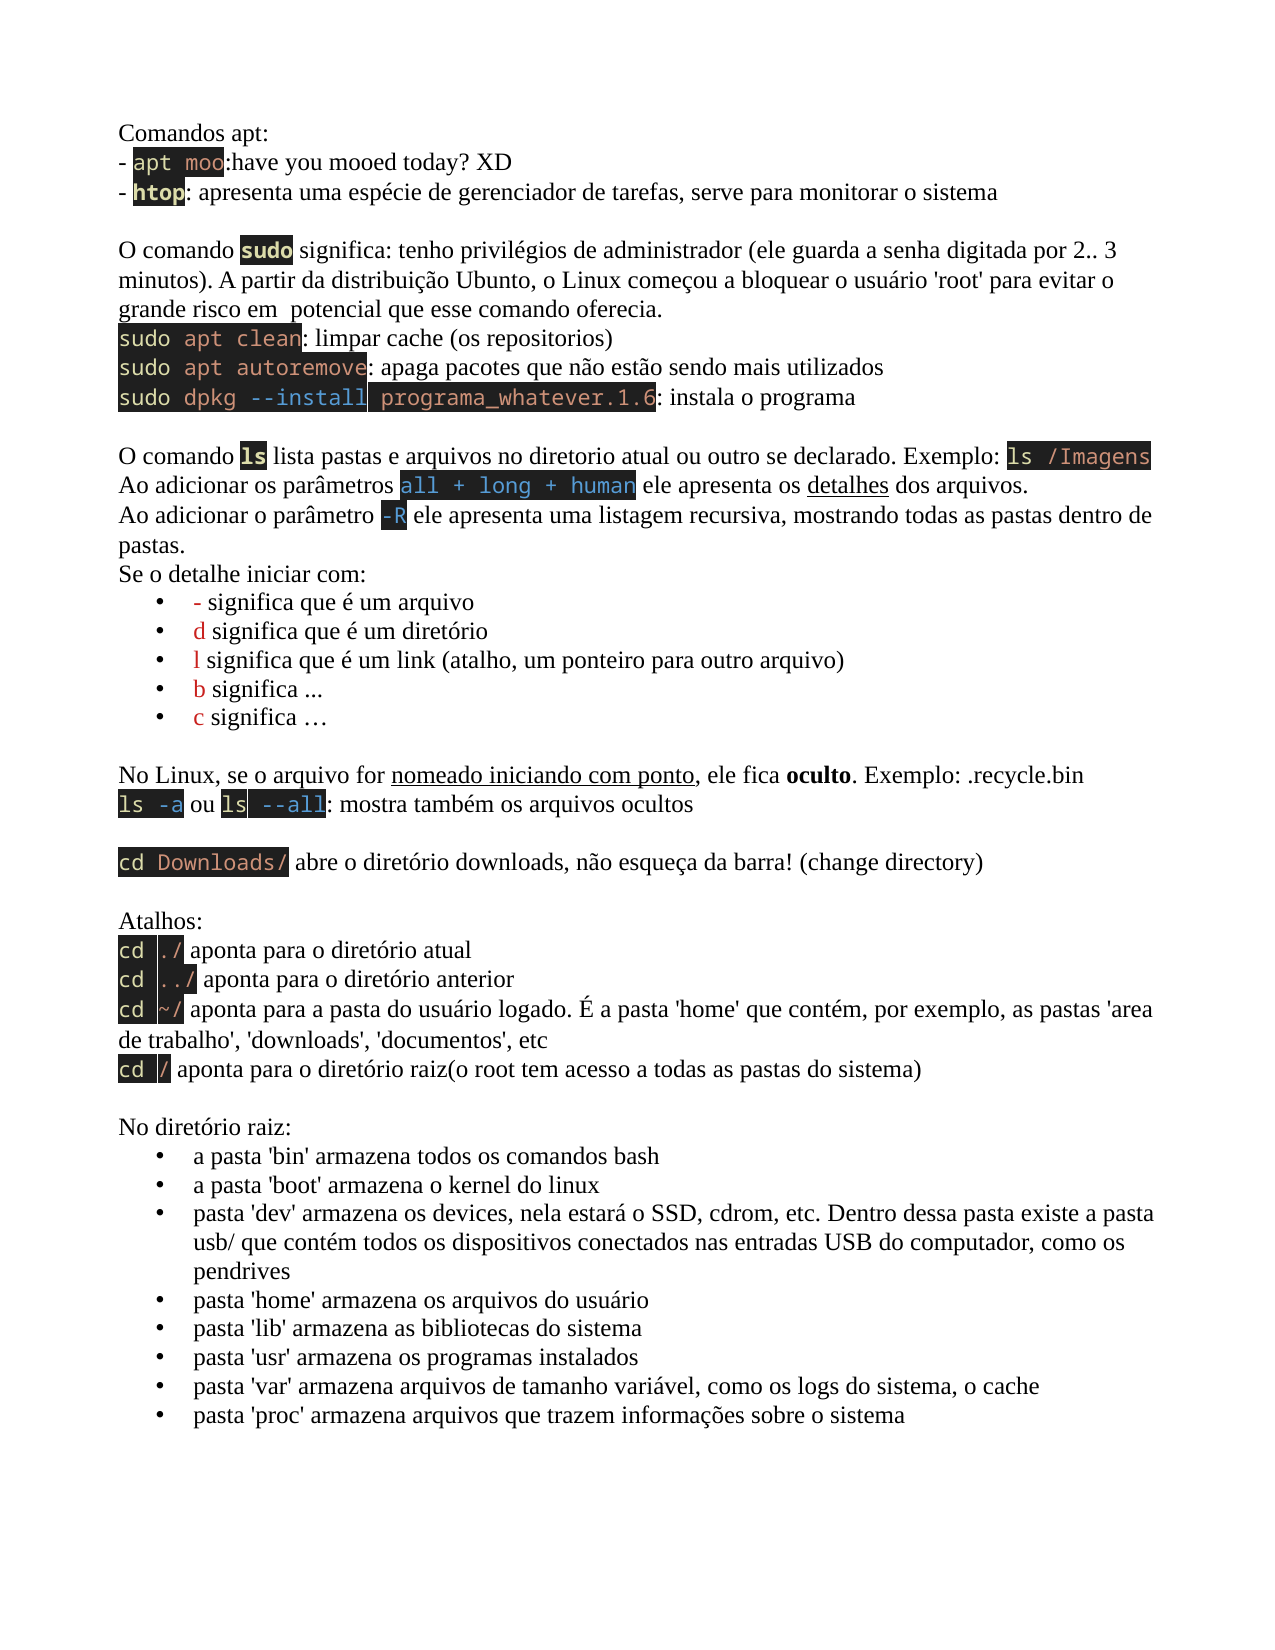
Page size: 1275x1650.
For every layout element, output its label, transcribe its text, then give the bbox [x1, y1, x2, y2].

text Atalhos: [118, 906, 1157, 934]
text Se o detalhe iniciar com: [118, 559, 1157, 587]
list - significa que é um arquivo [156, 587, 1157, 616]
list pasta 'lib' armazena as bibliotecas do sistema [156, 1313, 1157, 1342]
text Ao adicionar o parâmetro -R ele apresenta uma listagem recursiva, mostrando todas as pastas dentro de pastas. [118, 500, 1157, 559]
text - apt moo:have you mooed today? XD [118, 147, 1157, 177]
text sudo dpkg --install programa_whatever.1.6: instala o programa [118, 382, 1157, 412]
text ls -a ou ls --all: mostra também os arquivos ocultos [118, 789, 1157, 818]
text Comandos apt: [118, 118, 1157, 147]
list a pasta 'boot' armazena o kernel do linux [156, 1170, 1157, 1198]
text sudo apt autoremove: apaga pacotes que não estão sendo mais utilizados [118, 352, 1157, 382]
text sudo apt clean: limpar cache (os repositorios) [118, 322, 1157, 352]
text cd ./ aponta para o diretório atual [118, 934, 1157, 964]
list d significa que é um diretório [156, 616, 1157, 645]
text - htop: apresenta uma espécie de gerenciador de tarefas, serve para monitorar o sistema [118, 177, 1157, 206]
text cd / aponta para o diretório raiz(o root tem acesso a todas as pastas do sistema) [118, 1054, 1157, 1083]
list pasta 'dev' armazena os devices, nela estará o SSD, cdrom, etc. Dentro dessa pasta existe a pasta usb/ que contém todos os dispositivos conectados nas entradas USB do computador, como os pendrives [156, 1198, 1157, 1285]
text cd Downloads/ abre o diretório downloads, não esqueça da barra! (change directory) [118, 847, 1157, 877]
list a pasta 'bin' armazena todos os comandos bash [156, 1141, 1157, 1170]
list b significa ... [156, 674, 1157, 702]
list pasta 'var' armazena arquivos de tamanho variável, como os logs do sistema, o cache [156, 1371, 1157, 1400]
list pasta 'proc' armazena arquivos que trazem informações sobre o sistema [156, 1400, 1157, 1428]
text cd ~/ aponta para a pasta do usuário logado. É a pasta 'home' que contém, por exemplo, as pastas 'area de trabalho', 'downloads', 'documentos', etc [118, 994, 1157, 1054]
list pasta 'usr' armazena os programas instalados [156, 1342, 1157, 1371]
text O comando sudo significa: tenho privilégios de administrador (ele guarda a senha digitada por 2.. 3 minutos). A partir da distribuição Ubunto, o Linux começou a bloquear o usuário 'root' para evitar o grande risco em potencial que esse comando oferecia. [118, 235, 1157, 322]
text cd ../ aponta para o diretório anterior [118, 964, 1157, 994]
text No Linux, se o arquivo for nomeado iniciando com ponto, ele fica oculto. Exemplo: .recycle.bin [118, 760, 1157, 789]
text No diretório raiz: [118, 1112, 1157, 1141]
list pasta 'home' armazena os arquivos do usuário [156, 1285, 1157, 1313]
list l significa que é um link (atalho, um ponteiro para outro arquivo) [156, 645, 1157, 674]
text O comando ls lista pastas e arquivos no diretorio atual ou outro se declarado. Exemplo: ls /Imagens Ao adicionar os parâmetros all + long + human ele apresenta os detalhes dos arquivos. [118, 441, 1174, 500]
list c significa … [156, 702, 1157, 731]
